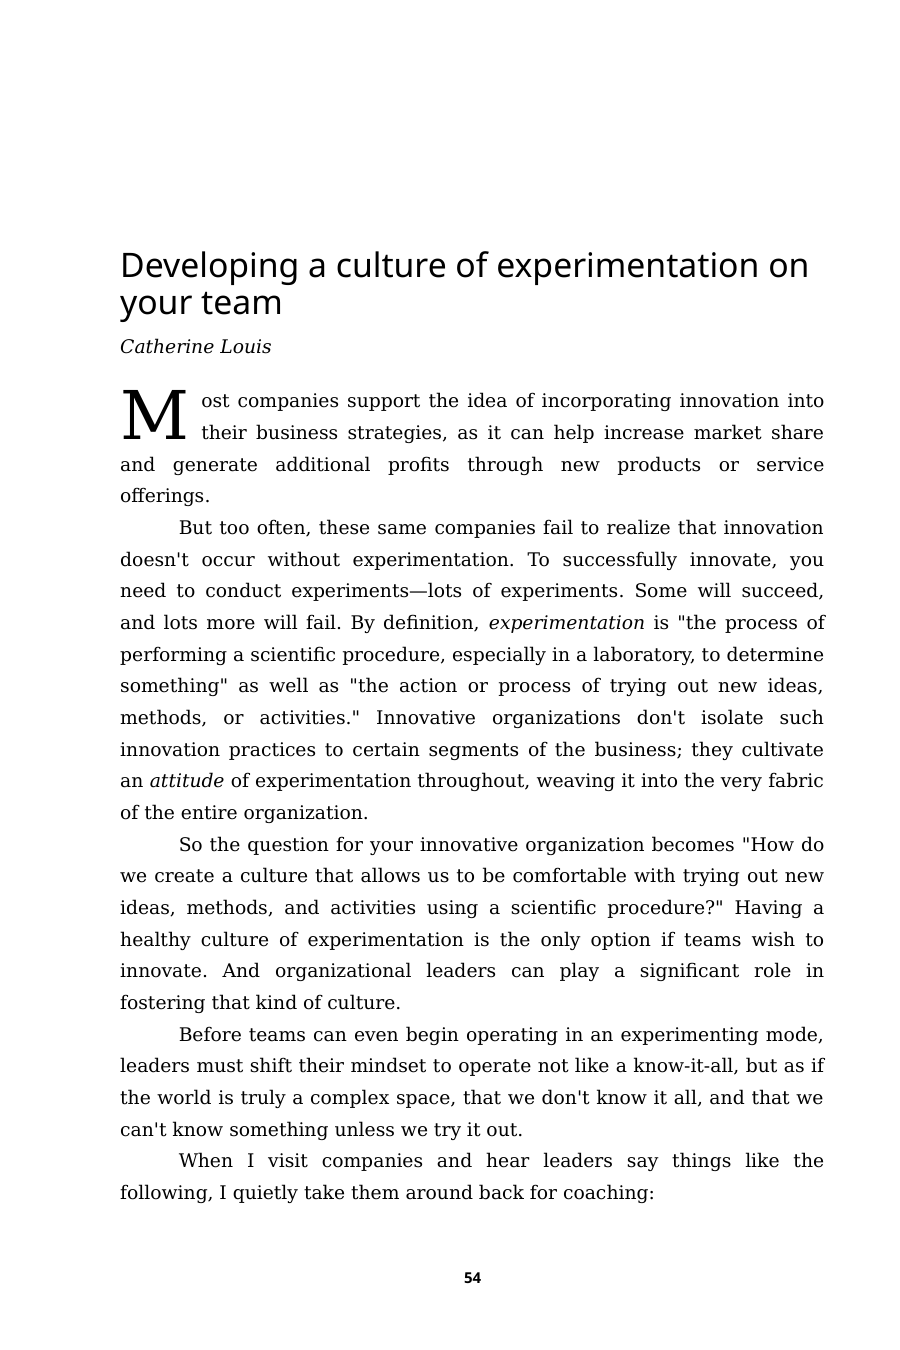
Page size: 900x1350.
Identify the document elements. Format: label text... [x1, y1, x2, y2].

text But too often, these same companies fail to realize that innovation doesn't occur without experimentation. To successfully innovate, you need to conduct experiments—lots of experiments. Some will succeed, and lots more will fail. By definition, experimentation is "the process of performing a scientific procedure, especially in a laboratory, to determine something" as well as "the action or process of trying out new ideas, methods, or activities." Innovative organizations don't isolate such innovation practices to certain segments of the business; they cultivate an attitude of experimentation throughout, weaving it into the very fabric of the entire organization. [120, 517, 825, 824]
text Catherine Louis [120, 336, 825, 358]
text Before teams can even begin operating in an experimenting mode, leaders must shift their mindset to operate not like a know-it-all, but as if the world is truly a complex space, that we don't know it all, and that we can't know something unless we try it out. [120, 1023, 825, 1140]
text Most companies support the idea of incorporating innovation into their business strategies, as it can help increase market share and generate additional profits through new products or service offerings. [120, 390, 825, 507]
text When I visit companies and hear leaders say things like the following, I quietly take them around back for coaching: [120, 1150, 825, 1204]
text So the question for your innovative organization becomes "How do we create a culture that allows us to be comfortable with trying out new ideas, methods, and activities using a scientific procedure?" Having a healthy culture of experimentation is the only option if teams wish to innovate. And organizational leaders can play a significant role in fostering that kind of culture. [120, 833, 825, 1014]
subtitle Developing a culture of experimentation on your team [120, 246, 825, 324]
